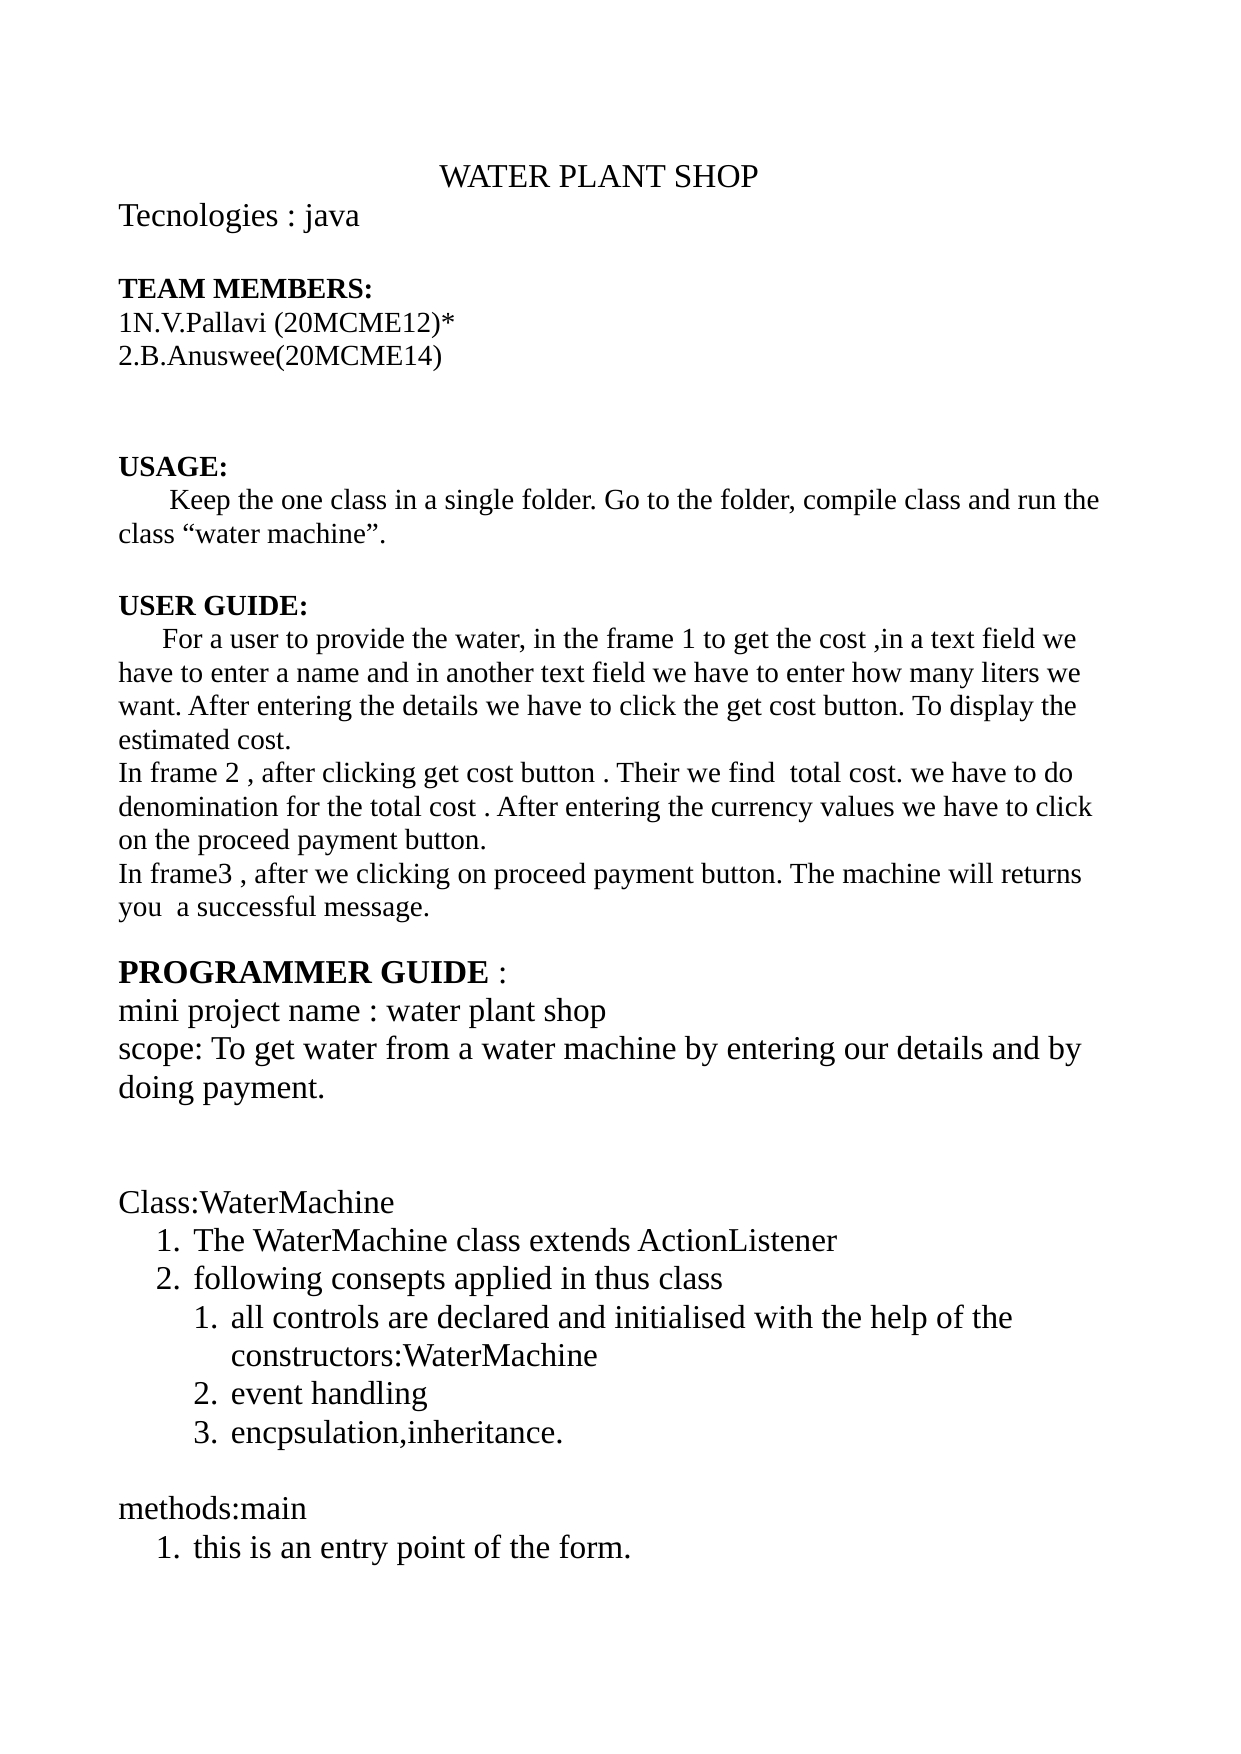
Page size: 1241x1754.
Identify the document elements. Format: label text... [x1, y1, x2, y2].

list this is an entry point of the form. [156, 1527, 1122, 1565]
text methods:main [118, 1488, 1122, 1527]
list following consepts applied in thus class [156, 1258, 1122, 1297]
list event handling [193, 1373, 1122, 1412]
text Tecnologies : java [118, 195, 1122, 233]
list The WaterMachine class extends ActionListener [156, 1220, 1122, 1258]
text USER GUIDE: [118, 588, 1122, 621]
list encpsulation,inheritance. [193, 1412, 1122, 1450]
text Class:WaterMachine [118, 1182, 1122, 1220]
text TEAM MEMBERS: [118, 271, 1122, 305]
text WATER PLANT SHOP [118, 156, 1122, 195]
text 1N.V.Pallavi (20MCME12)* [118, 305, 1122, 338]
text USAGE: [118, 449, 1122, 482]
list all controls are declared and initialised with the help of the constructors:WaterMachine [193, 1297, 1122, 1373]
text 2.B.Anuswee(20MCME14) [118, 338, 1122, 372]
text Keep the one class in a single folder. Go to the folder, compile class and run the class “water machine”. [118, 482, 1122, 549]
text In frame3 , after we clicking on proceed payment button. The machine will returns you a successful message. [118, 856, 1122, 923]
text mini project name : water plant shop [118, 990, 1122, 1028]
text scope: To get water from a water machine by entering our details and by doing payment. [118, 1028, 1122, 1105]
text For a user to provide the water, in the frame 1 to get the cost ,in a text field we have to enter a name and in another text field we have to enter how many liters we want. After entering the details we have to click the get cost button. To display the estimated cost. [118, 621, 1122, 755]
text PROGRAMMER GUIDE : [118, 952, 1122, 990]
text In frame 2 , after clicking get cost button . Their we find total cost. we have to do denomination for the total cost . After entering the currency values we have to click on the proceed payment button. [118, 755, 1122, 856]
